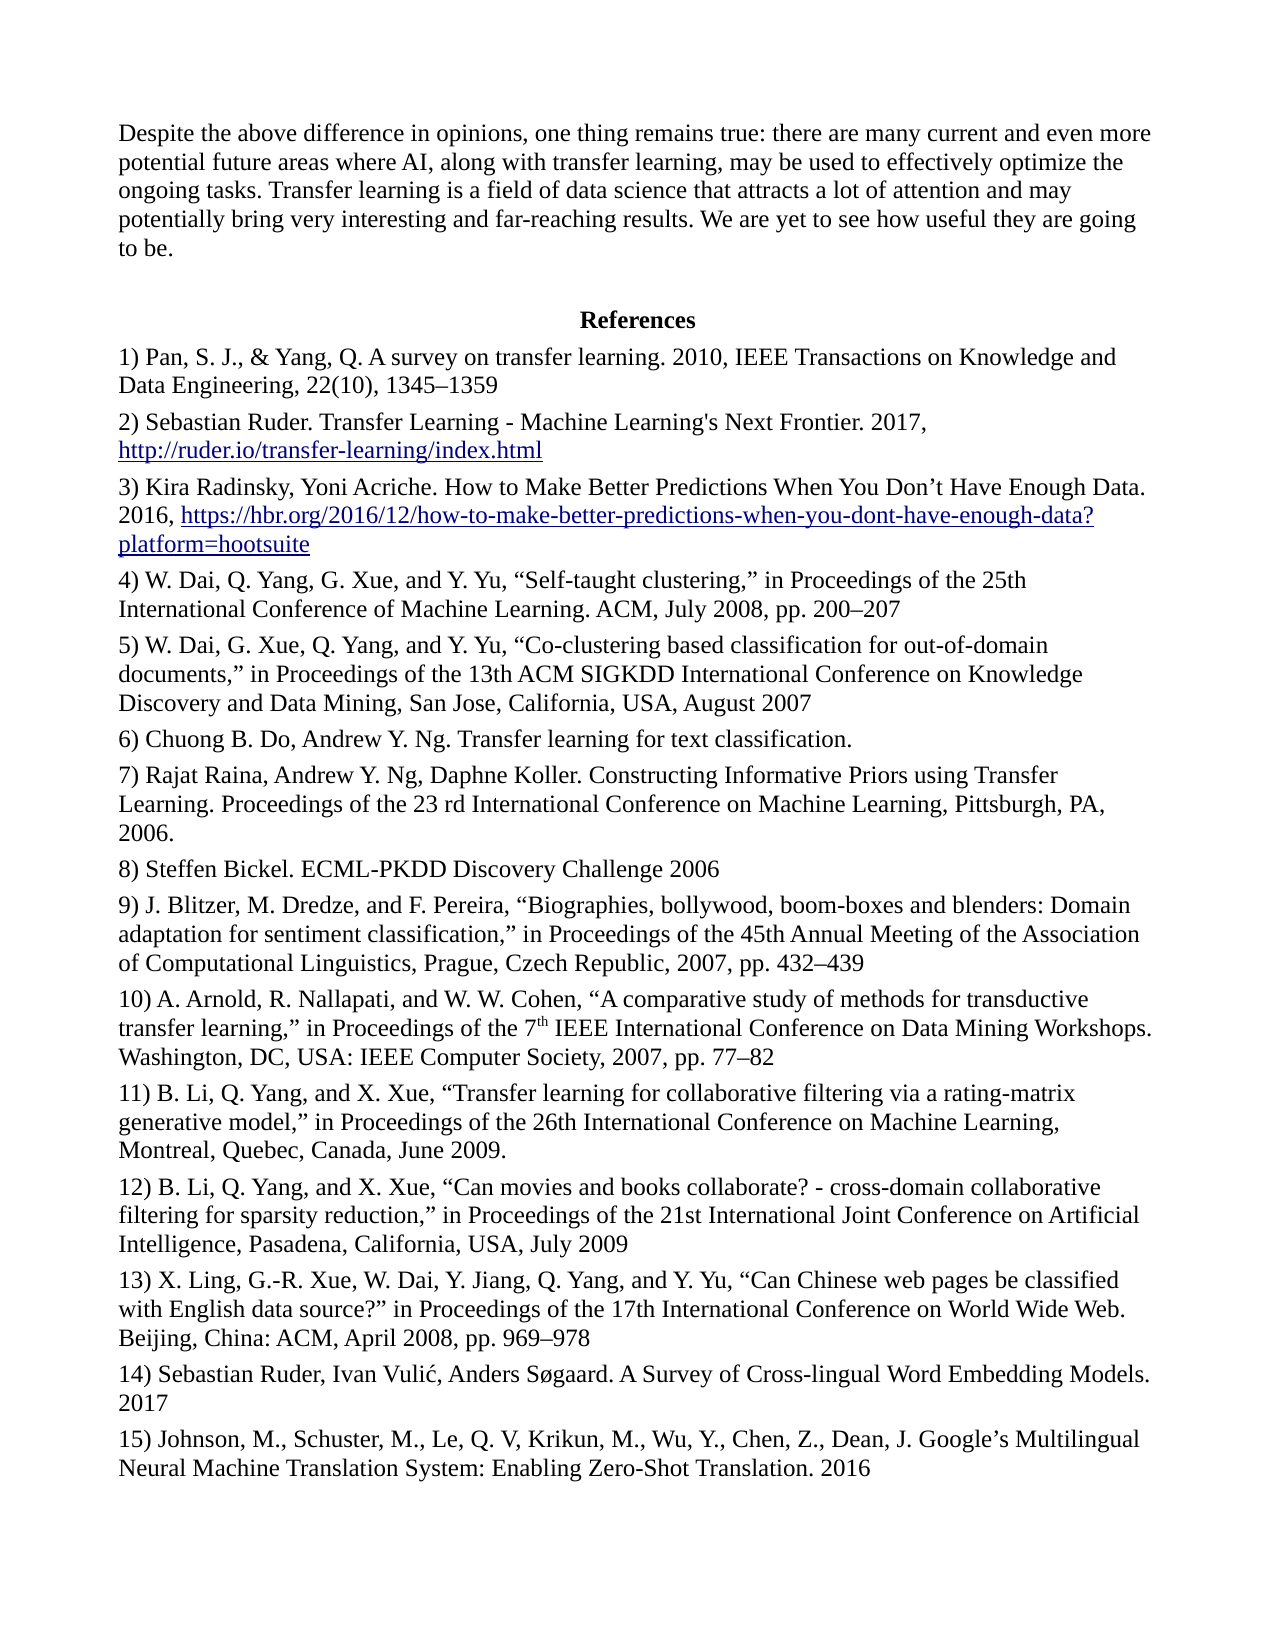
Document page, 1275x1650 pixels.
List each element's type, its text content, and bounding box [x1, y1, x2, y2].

text 3) Kira Radinsky, Yoni Acriche. How to Make Better Predictions When You Don’t Have Enough Data. 2016, https://hbr.org/2016/12/how-to-make-better-predictions-when-you-dont-have-enough-data?platform=hootsuite [118, 472, 1157, 558]
text Despite the above difference in opinions, one thing remains true: there are many current and even more potential future areas where AI, along with transfer learning, may be used to effectively optimize the ongoing tasks. Transfer learning is a field of data science that attracts a lot of attention and may potentially bring very interesting and far-reaching results. We are yet to see how useful they are going to be. [118, 118, 1157, 262]
text 2) Sebastian Ruder. Transfer Learning - Machine Learning's Next Frontier. 2017, http://ruder.io/transfer-learning/index.html [118, 407, 1157, 464]
text 10) A. Arnold, R. Nallapati, and W. W. Cohen, “A comparative study of methods for transductive transfer learning,” in Proceedings of the 7th IEEE International Conference on Data Mining Workshops. Washington, DC, USA: IEEE Computer Society, 2007, pp. 77–82 [118, 984, 1157, 1071]
text 7) Rajat Raina, Andrew Y. Ng, Daphne Koller. Constructing Informative Priors using Transfer Learning. Proceedings of the 23 rd International Conference on Machine Learning, Pittsburgh, PA, 2006. [118, 761, 1157, 847]
text 15) Johnson, M., Schuster, M., Le, Q. V, Krikun, M., Wu, Y., Chen, Z., Dean, J. Google’s Multilingual Neural Machine Translation System: Enabling Zero-Shot Translation. 2016 [118, 1424, 1157, 1482]
text 1) Pan, S. J., & Yang, Q. A survey on transfer learning. 2010, IEEE Transactions on Knowledge and Data Engineering, 22(10), 1345–1359 [118, 342, 1157, 399]
text 12) B. Li, Q. Yang, and X. Xue, “Can movies and books collaborate? - cross-domain collaborative filtering for sparsity reduction,” in Proceedings of the 21st International Joint Conference on Artificial Intelligence, Pasadena, California, USA, July 2009 [118, 1172, 1157, 1258]
text 8) Steffen Bickel. ECML-PKDD Discovery Challenge 2006 [118, 854, 1157, 883]
text 13) X. Ling, G.-R. Xue, W. Dai, Y. Jiang, Q. Yang, and Y. Yu, “Can Chinese web pages be classified with English data source?” in Proceedings of the 17th International Conference on World Wide Web. Beijing, China: ACM, April 2008, pp. 969–978 [118, 1266, 1157, 1352]
text 5) W. Dai, G. Xue, Q. Yang, and Y. Yu, “Co-clustering based classification for out-of-domain documents,” in Proceedings of the 13th ACM SIGKDD International Conference on Knowledge Discovery and Data Mining, San Jose, California, USA, August 2007 [118, 631, 1157, 717]
text 14) Sebastian Ruder, Ivan Vulić, Anders Søgaard. A Survey of Cross-lingual Word Embedding Models. 2017 [118, 1359, 1157, 1417]
text References [118, 306, 1157, 334]
text 6) Chuong B. Do, Andrew Y. Ng. Transfer learning for text classification. [118, 724, 1157, 753]
text 11) B. Li, Q. Yang, and X. Xue, “Transfer learning for collaborative filtering via a rating-matrix generative model,” in Proceedings of the 26th International Conference on Machine Learning, Montreal, Quebec, Canada, June 2009. [118, 1078, 1157, 1164]
text 9) J. Blitzer, M. Dredze, and F. Pereira, “Biographies, bollywood, boom-boxes and blenders: Domain adaptation for sentiment classification,” in Proceedings of the 45th Annual Meeting of the Association of Computational Linguistics, Prague, Czech Republic, 2007, pp. 432–439 [118, 891, 1157, 977]
text 4) W. Dai, Q. Yang, G. Xue, and Y. Yu, “Self-taught clustering,” in Proceedings of the 25th International Conference of Machine Learning. ACM, July 2008, pp. 200–207 [118, 566, 1157, 623]
